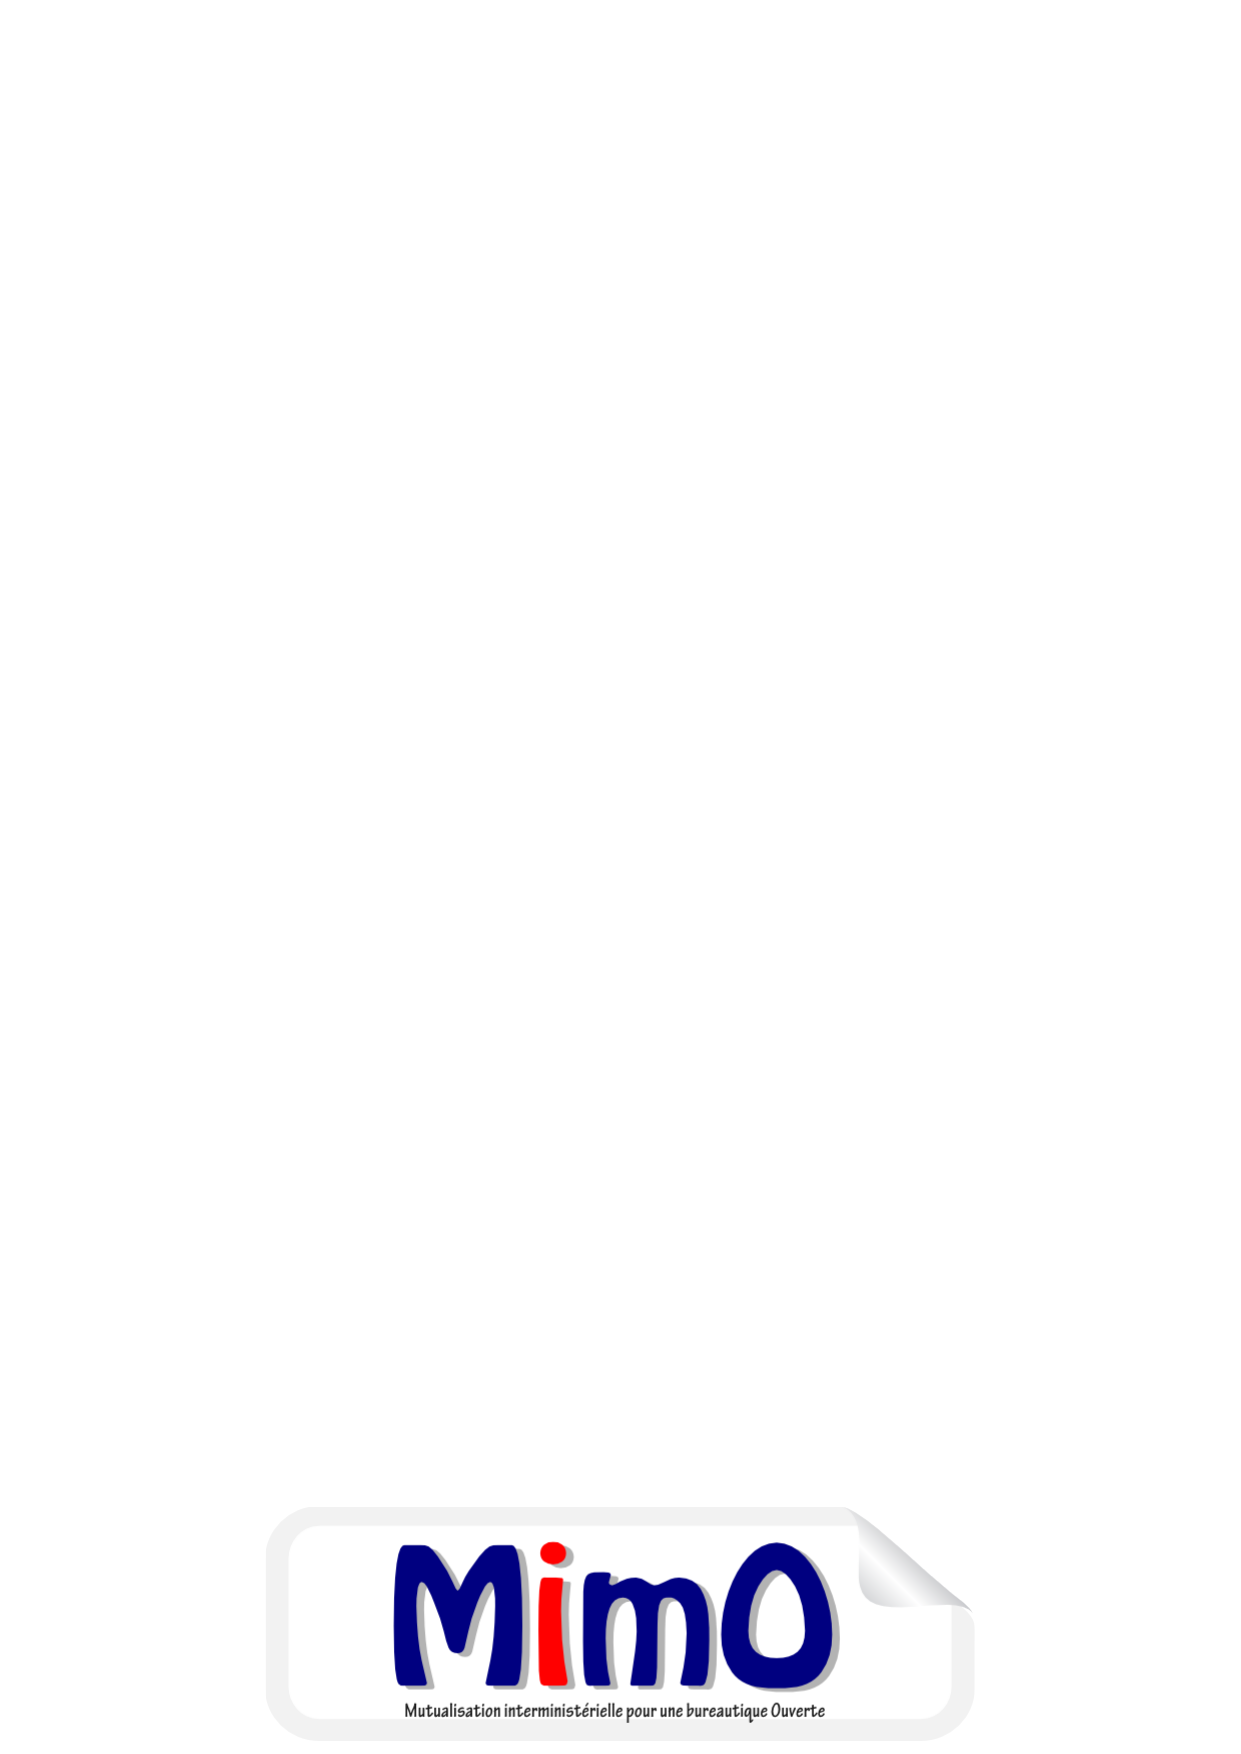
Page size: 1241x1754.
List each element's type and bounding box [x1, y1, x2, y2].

picture [265, 1507, 975, 1741]
